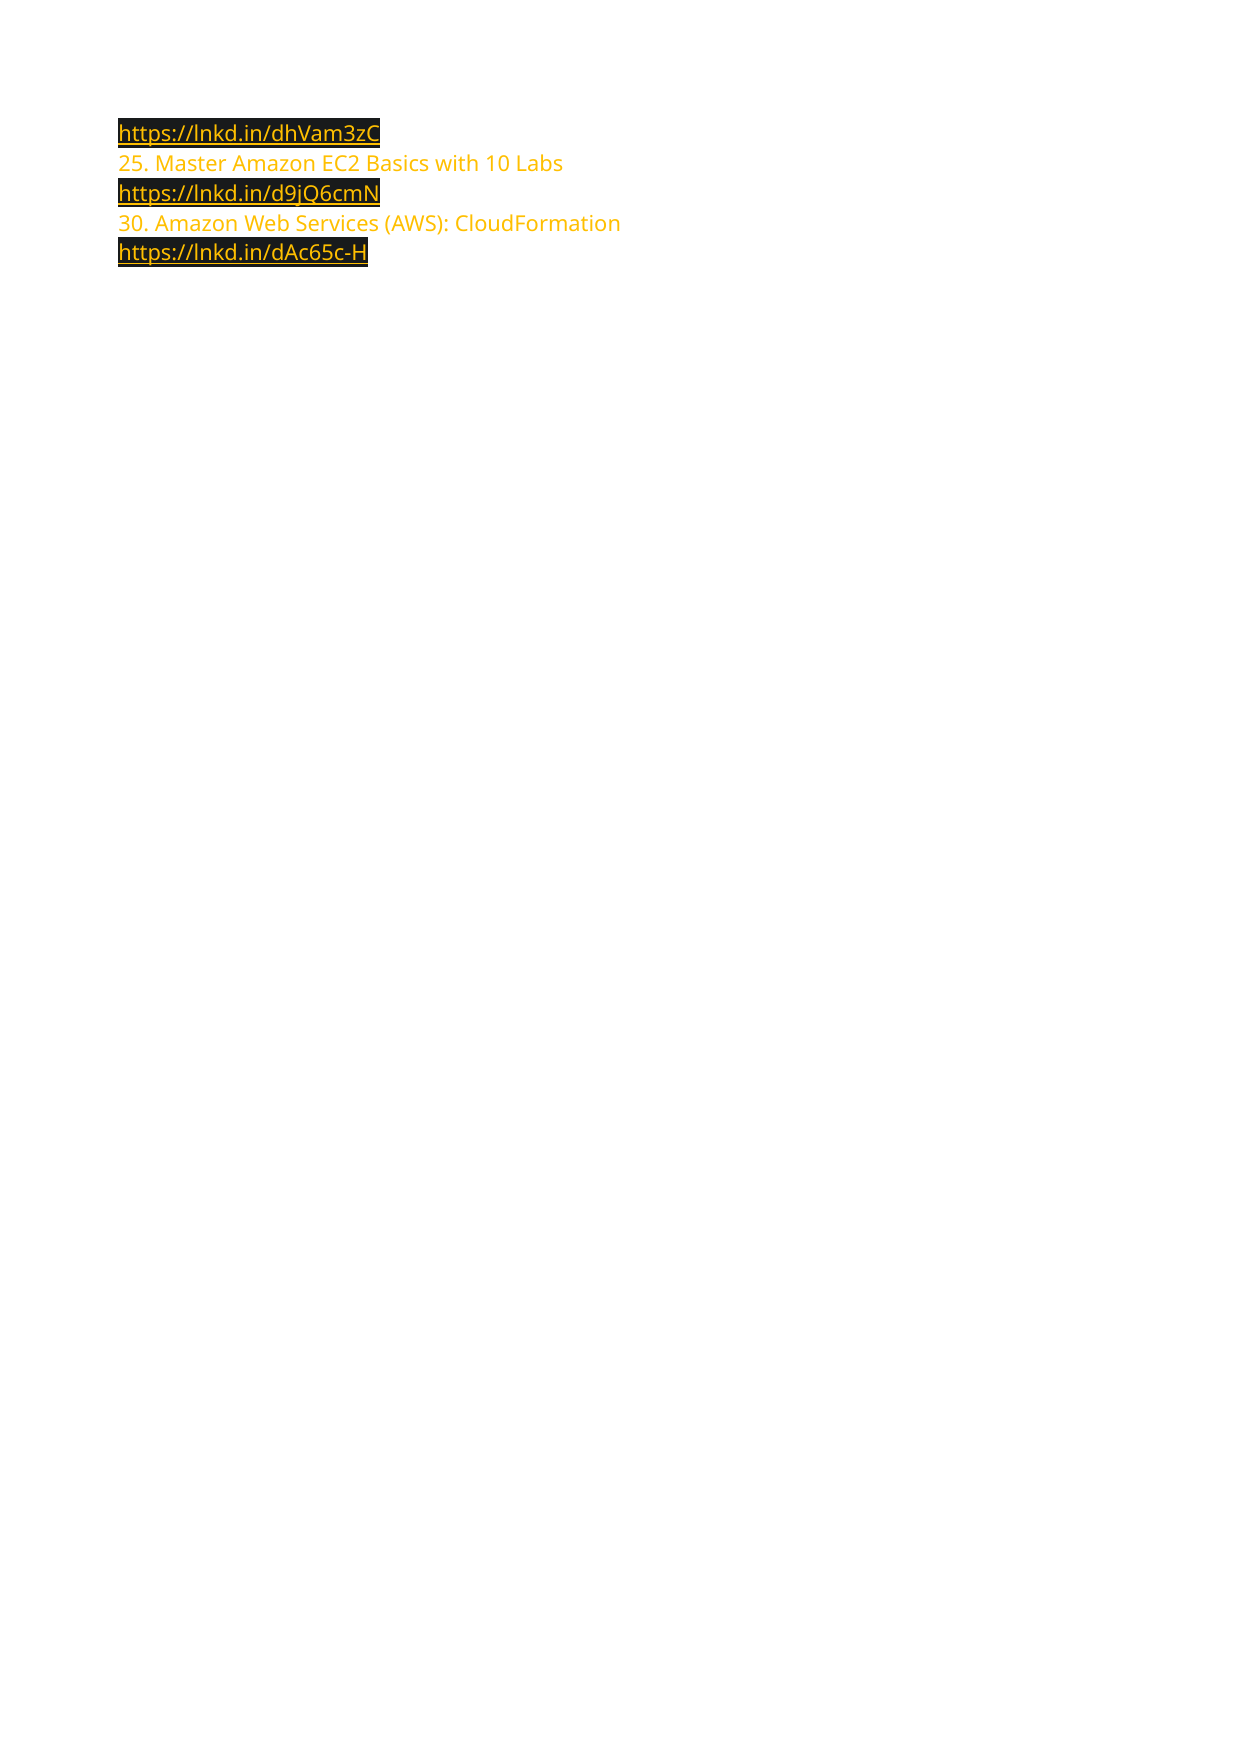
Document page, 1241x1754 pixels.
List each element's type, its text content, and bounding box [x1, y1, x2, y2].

text https://lnkd.in/dhVam3zC 25. Master Amazon EC2 Basics with 10 Labs https://lnkd.in/d9jQ6cmN 30. Amazon Web Services (AWS): CloudFormation https://lnkd.in/dAc65c-H [118, 118, 1122, 296]
